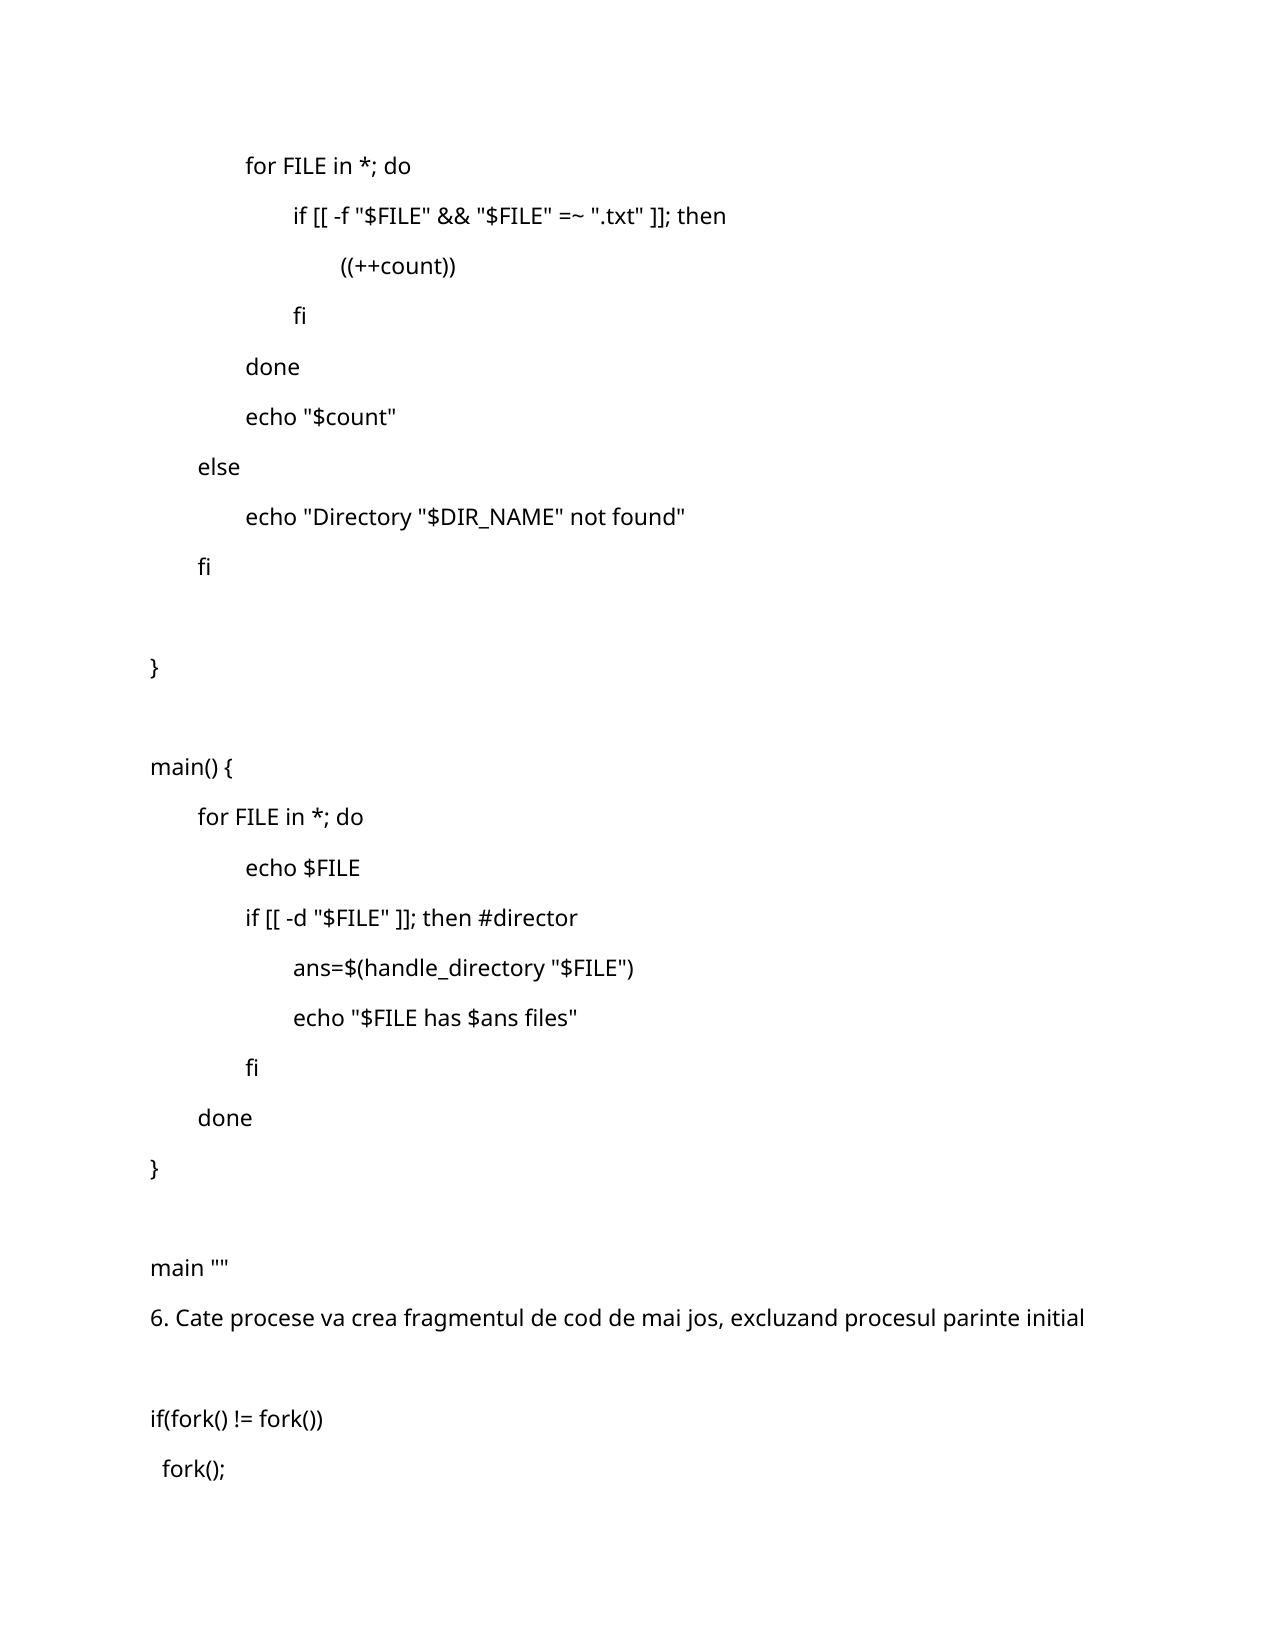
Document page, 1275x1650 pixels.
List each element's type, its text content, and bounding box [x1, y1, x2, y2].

text else [150, 451, 1125, 482]
text echo "$count" [150, 401, 1125, 432]
text 6. Cate procese va crea fragmentul de cod de mai jos, excluzand procesul parinte initial [150, 1302, 1125, 1334]
text } [150, 1152, 1125, 1183]
text main "" [150, 1252, 1125, 1283]
text for FILE in *; do [150, 801, 1125, 833]
text fi [150, 551, 1125, 582]
text } [150, 651, 1125, 682]
text done [150, 350, 1125, 382]
text ans=$(handle_directory "$FILE") [150, 952, 1125, 983]
text if [[ -d "$FILE" ]]; then #director [150, 902, 1125, 933]
text done [150, 1102, 1125, 1133]
text if [[ -f "$FILE" && "$FILE" =~ ".txt" ]]; then [150, 200, 1125, 231]
text echo "$FILE has $ans files" [150, 1002, 1125, 1033]
text fork(); [150, 1453, 1125, 1484]
text echo $FILE [150, 851, 1125, 883]
text main() { [150, 751, 1125, 782]
text ((++count)) [150, 250, 1125, 281]
text echo "Directory "$DIR_NAME" not found" [150, 501, 1125, 532]
text fi [150, 300, 1125, 332]
text for FILE in *; do [150, 150, 1125, 181]
text if(fork() != fork()) [150, 1403, 1125, 1434]
text fi [150, 1052, 1125, 1083]
